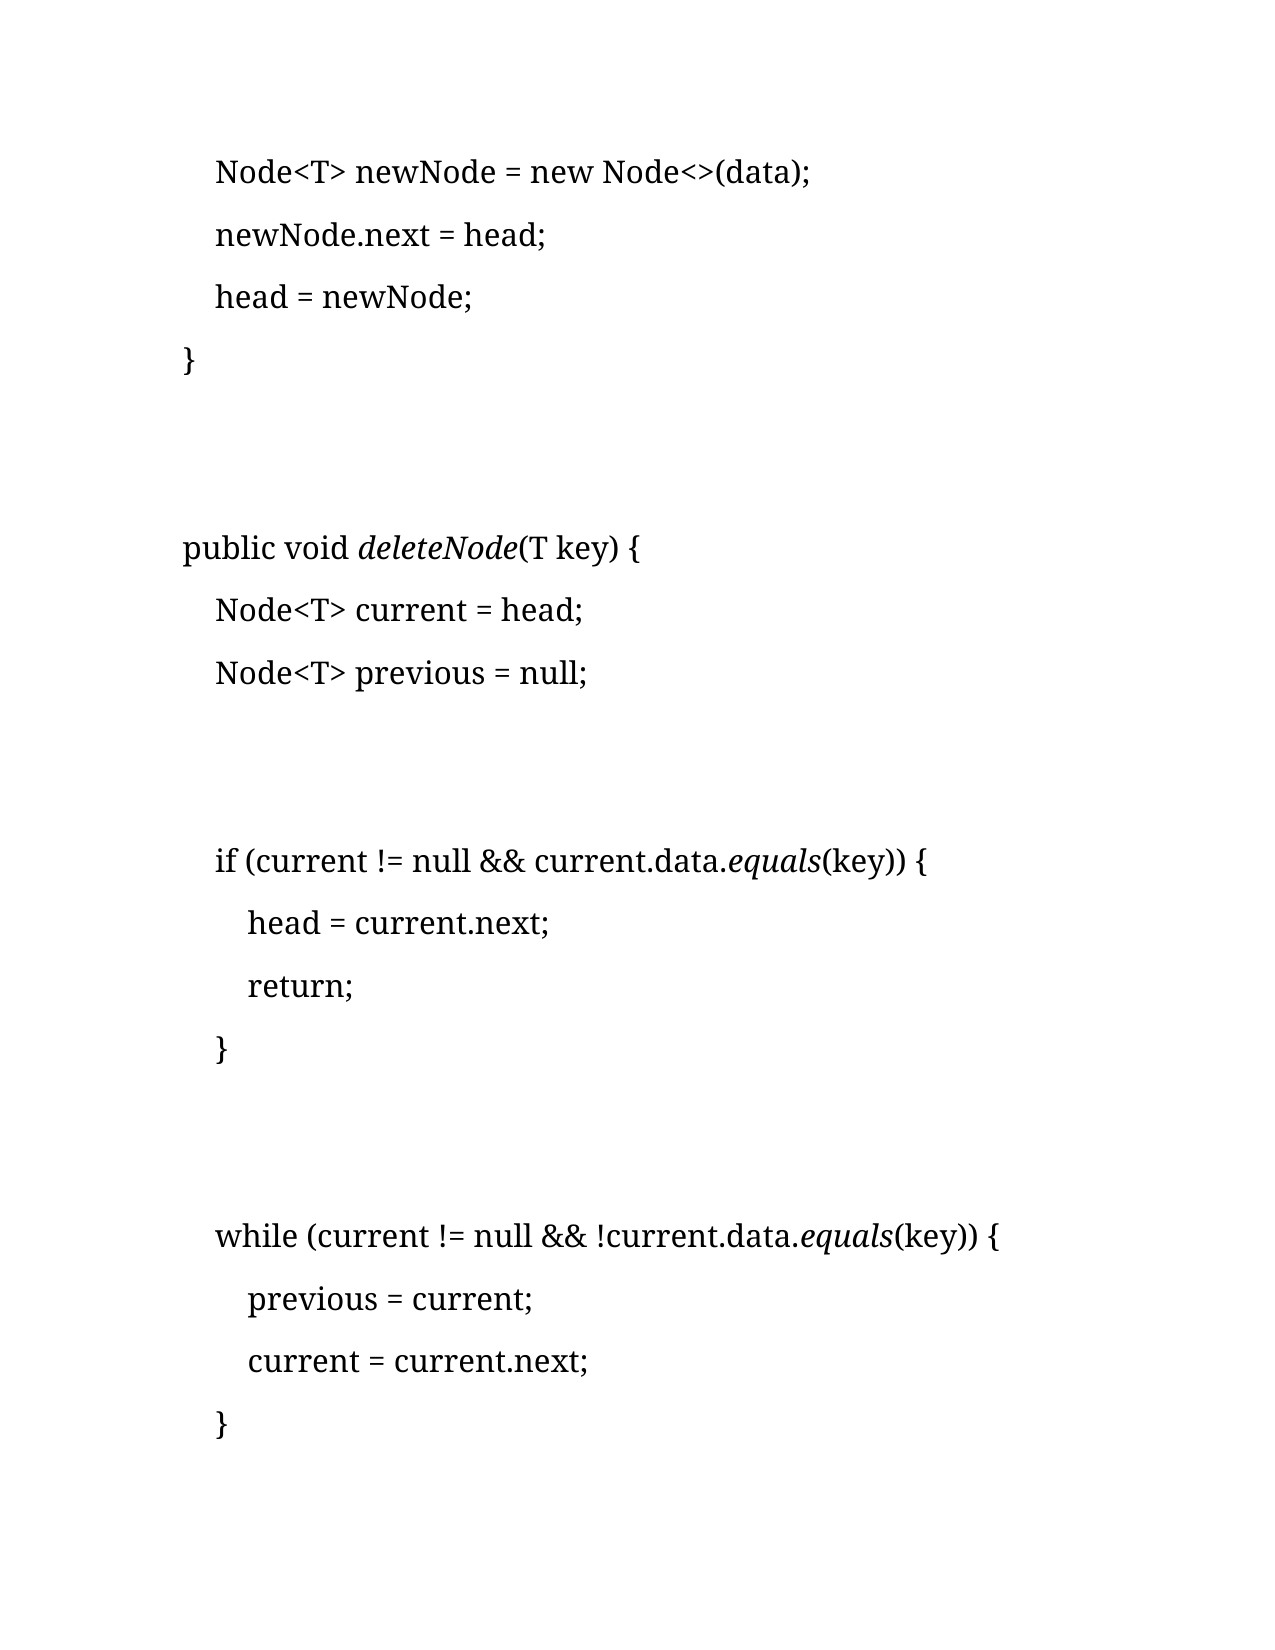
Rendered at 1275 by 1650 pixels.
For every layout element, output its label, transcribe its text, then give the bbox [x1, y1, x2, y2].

text newNode.next = head; [150, 213, 1125, 255]
text if (current != null && current.data.equals(key)) { [150, 839, 1125, 881]
text head = current.next; [150, 901, 1125, 944]
text Node<T> newNode = new Node<>(data); [150, 150, 1125, 193]
text } [150, 1402, 1125, 1445]
text previous = current; [150, 1277, 1125, 1319]
text Node<T> current = head; [150, 588, 1125, 631]
text Node<T> previous = null; [150, 651, 1125, 693]
text head = newNode; [150, 275, 1125, 318]
text return; [150, 964, 1125, 1006]
text while (current != null && !current.data.equals(key)) { [150, 1214, 1125, 1257]
text } [150, 1026, 1125, 1069]
text } [150, 338, 1125, 380]
text current = current.next; [150, 1339, 1125, 1382]
text public void deleteNode(T key) { [150, 526, 1125, 568]
